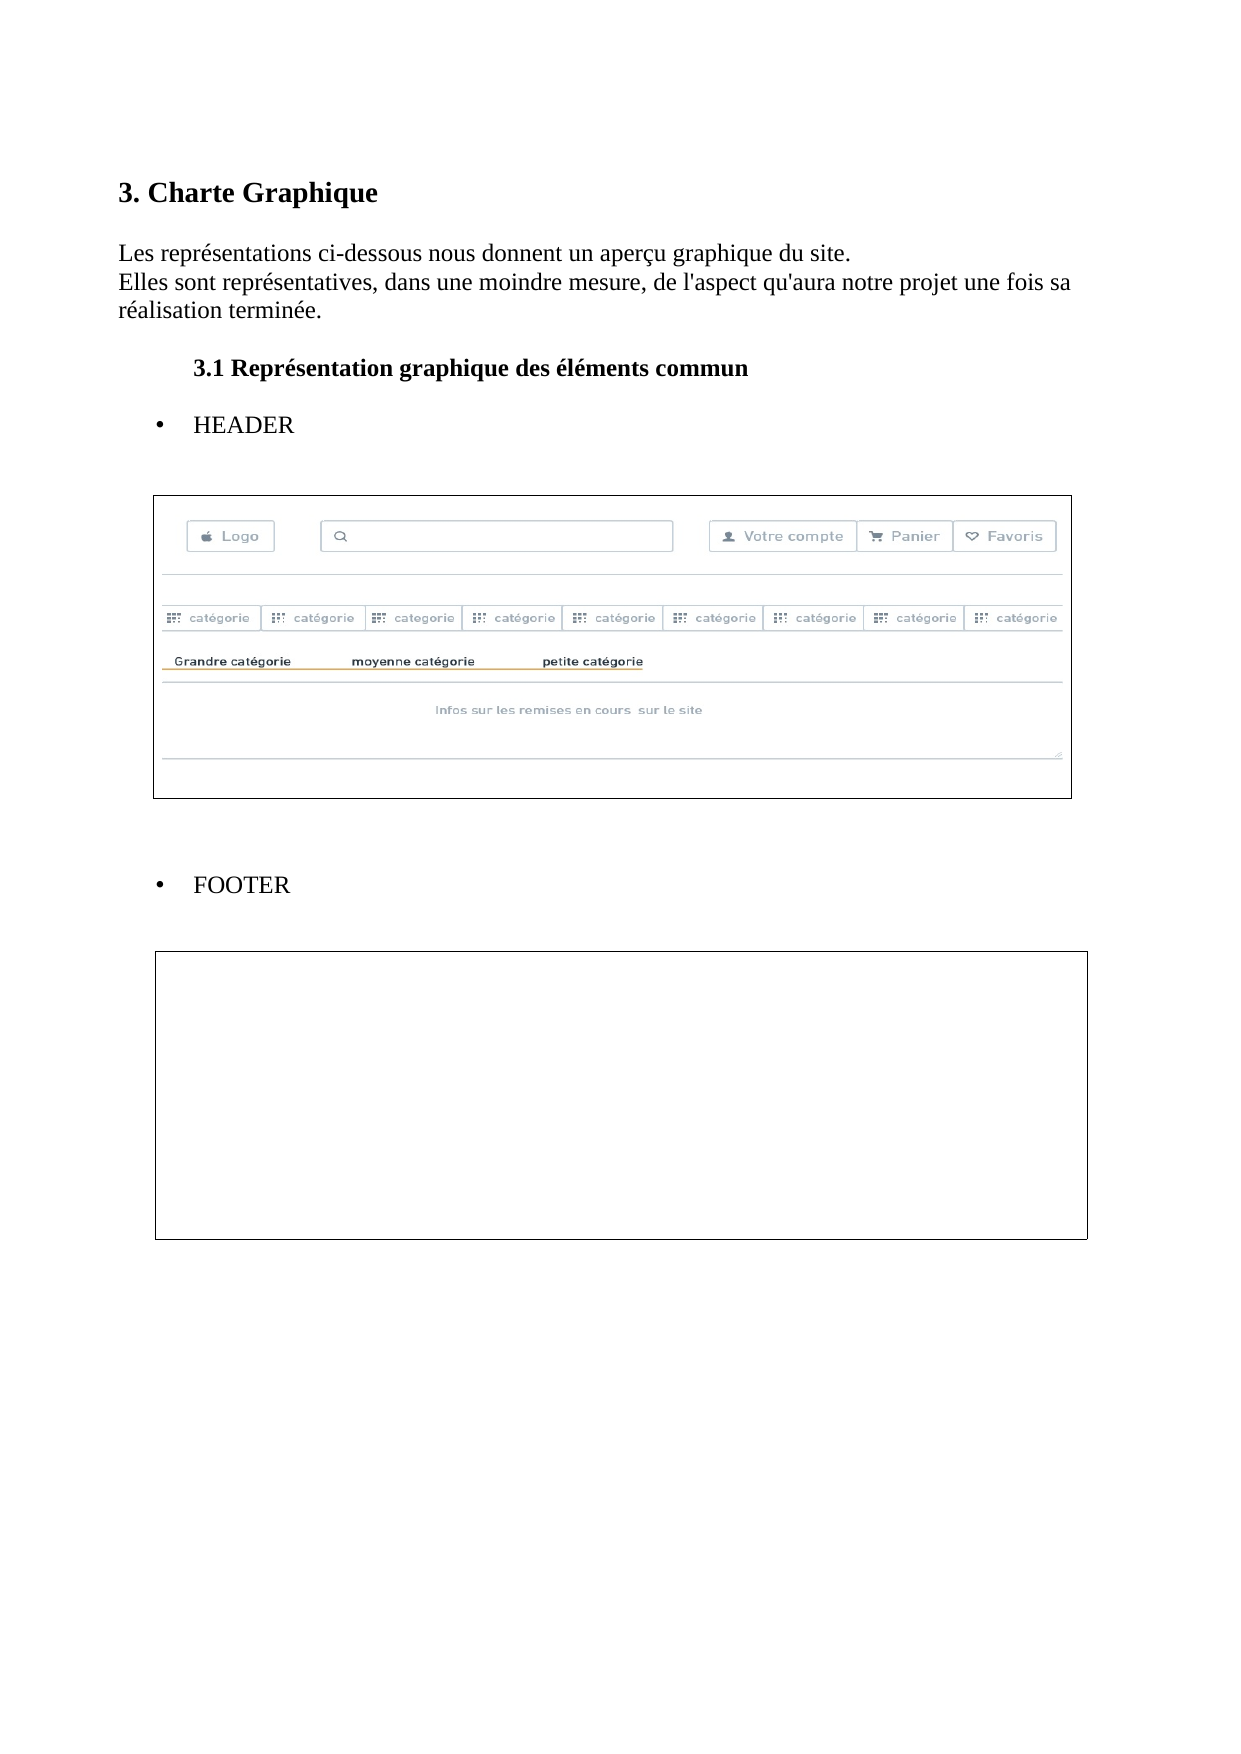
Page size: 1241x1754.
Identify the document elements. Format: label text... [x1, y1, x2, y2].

list HEADER [156, 410, 1122, 439]
picture [162, 504, 1063, 761]
list Représentation graphique des éléments commun [193, 353, 1122, 382]
text 3. Charte Graphique [118, 176, 1122, 209]
list FOOTER [156, 870, 1122, 899]
text Les représentations ci-dessous nous donnent un aperçu graphique du site. Elles sont représentatives, dans une moindre mesure, de l'aspect qu'aura notre projet une fois sa réalisation terminée. [118, 238, 1122, 324]
